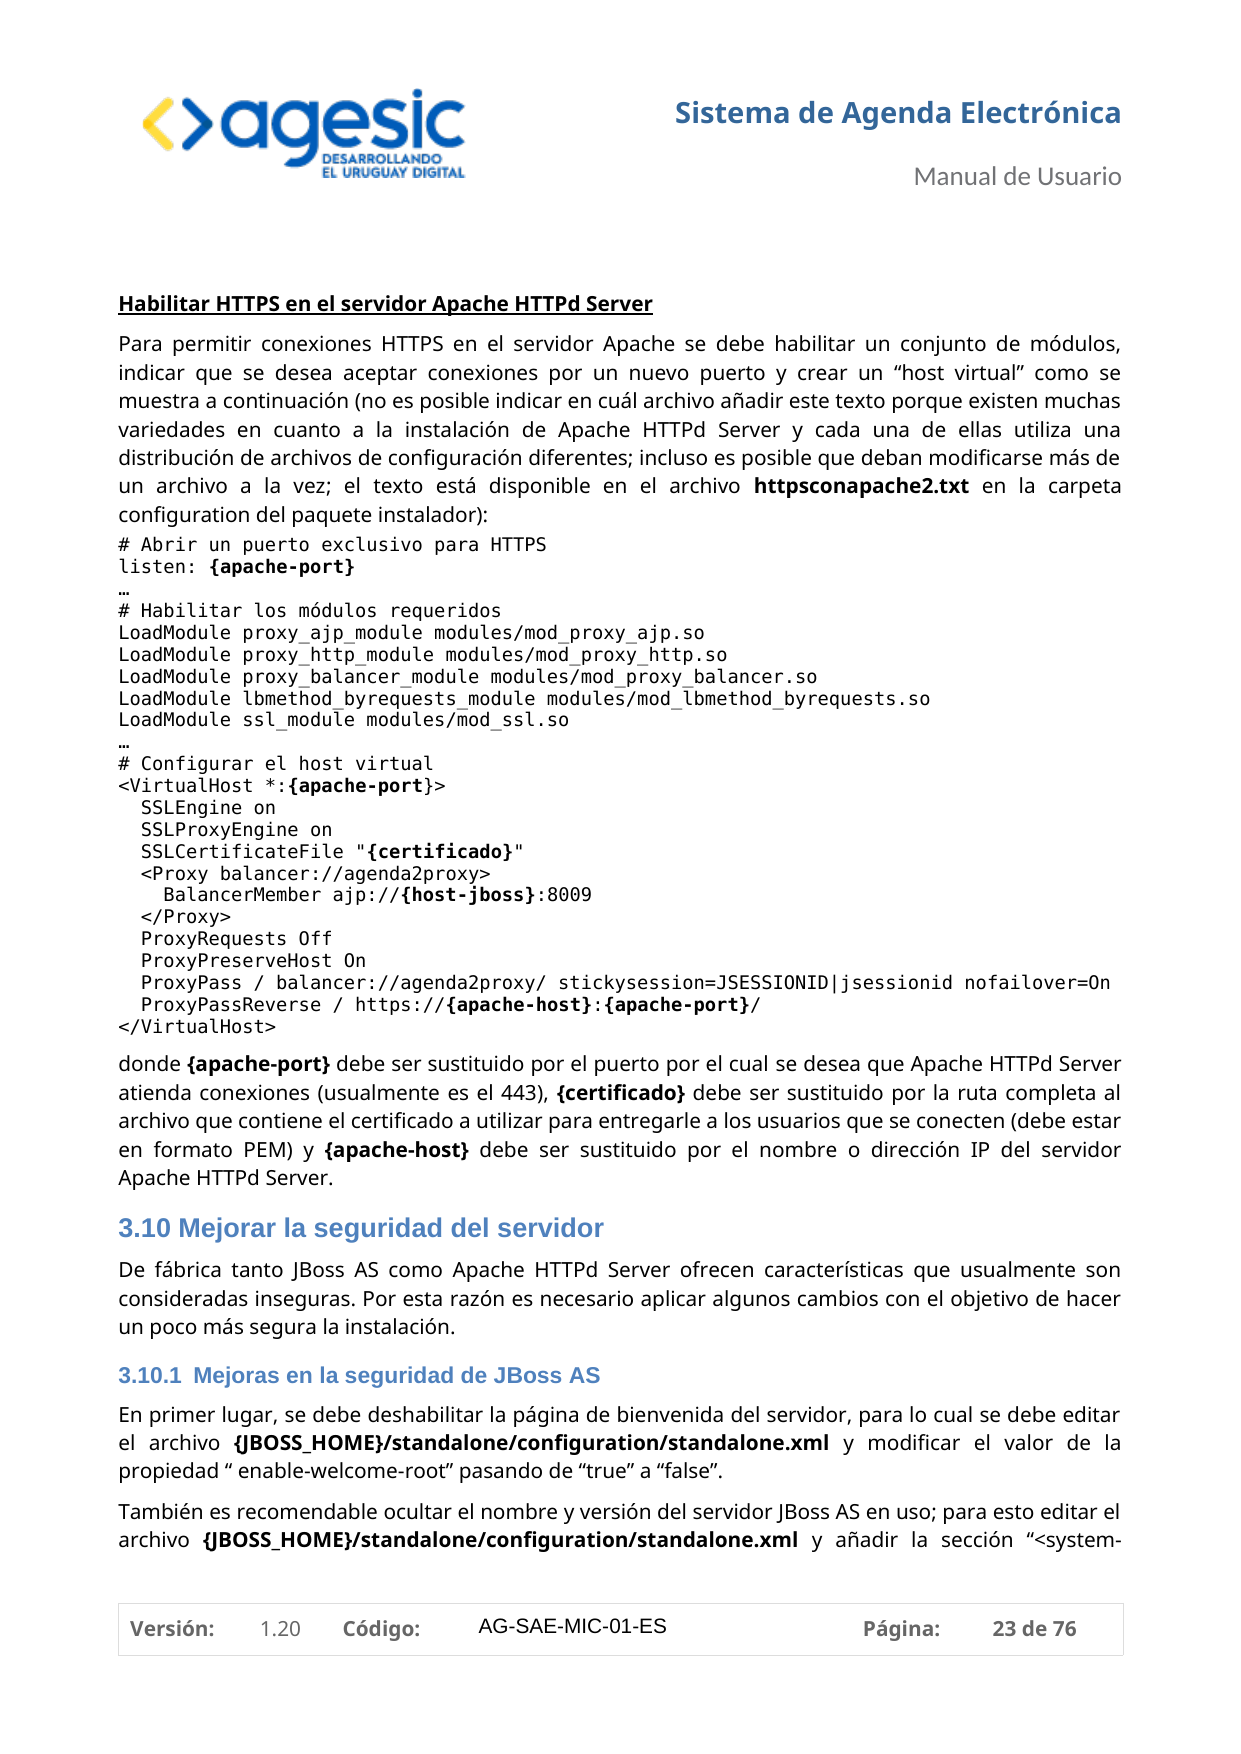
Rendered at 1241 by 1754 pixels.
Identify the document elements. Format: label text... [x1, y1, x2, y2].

text En primer lugar, se debe deshabilitar la página de bienvenida del servidor, para lo cual se debe editar el archivo {JBOSS_HOME}/standalone/configuration/standalone.xml y modificar el valor de la propiedad “ enable-welcome-root” pasando de “true” a “false”. [118, 1400, 1122, 1485]
text listen: {apache-port} [118, 556, 1122, 578]
text SSLProxyEngine on [118, 819, 1122, 841]
text Para permitir conexiones HTTPS en el servidor Apache se debe habilitar un conjunto de módulos, indicar que se desea aceptar conexiones por un nuevo puerto y crear un “host virtual” como se muestra a continuación (no es posible indicar en cuál archivo añadir este texto porque existen muchas variedades en cuanto a la instalación de Apache HTTPd Server y cada una de ellas utiliza una distribución de archivos de configuración diferentes; incluso es posible que deban modificarse más de un archivo a la vez; el texto está disponible en el archivo httpsconapache2.txt en la carpeta configuration del paquete instalador): [118, 329, 1122, 528]
text De fábrica tanto JBoss AS como Apache HTTPd Server ofrecen características que usualmente son consideradas inseguras. Por esta razón es necesario aplicar algunos cambios con el objetivo de hacer un poco más segura la instalación. [118, 1255, 1122, 1341]
text SSLCertificateFile "{certificado}" [118, 841, 1122, 863]
text <VirtualHost *:{apache-port}> [118, 775, 1122, 797]
text … [118, 578, 1122, 600]
text LoadModule lbmethod_byrequests_module modules/mod_lbmethod_byrequests.so [118, 688, 1122, 709]
subtitle Mejoras en la seguridad de JBoss AS [118, 1362, 1122, 1388]
text ProxyRequests Off [118, 928, 1122, 950]
text ProxyPreserveHost On [118, 950, 1122, 972]
text ProxyPass / balancer://agenda2proxy/ stickysession=JSESSIONID|jsessionid nofailover=On [118, 972, 1122, 994]
text LoadModule proxy_balancer_module modules/mod_proxy_balancer.so [118, 666, 1122, 688]
picture [142, 88, 466, 178]
text BalancerMember ajp://{host-jboss}:8009 [118, 884, 1122, 906]
text LoadModule ssl_module modules/mod_ssl.so [118, 709, 1122, 731]
text </Proxy> [118, 906, 1122, 928]
text LoadModule proxy_http_module modules/mod_proxy_http.so [118, 644, 1122, 666]
text ProxyPassReverse / https://{apache-host}:{apache-port}/ [118, 994, 1122, 1016]
text … [118, 731, 1122, 753]
text Habilitar HTTPS en el servidor Apache HTTPd Server [118, 289, 1122, 318]
text </VirtualHost> [118, 1016, 1122, 1038]
text donde {apache-port} debe ser sustituido por el puerto por el cual se desea que Apache HTTPd Server atienda conexiones (usualmente es el 443), {certificado} debe ser sustituido por la ruta completa al archivo que contiene el certificado a utilizar para entregarle a los usuarios que se conecten (debe estar en formato PEM) y {apache-host} debe ser sustituido por el nombre o dirección IP del servidor Apache HTTPd Server. [118, 1049, 1122, 1192]
subtitle Mejorar la seguridad del servidor [118, 1212, 1122, 1244]
text # Habilitar los módulos requeridos [118, 600, 1122, 622]
text SSLEngine on [118, 797, 1122, 819]
text También es recomendable ocultar el nombre y versión del servidor JBoss AS en uso; para esto editar el archivo {JBOSS_HOME}/standalone/configuration/standalone.xml y añadir la sección “<system- [118, 1497, 1122, 1554]
text # Abrir un puerto exclusivo para HTTPS [118, 534, 1122, 556]
text # Configurar el host virtual [118, 753, 1122, 775]
text LoadModule proxy_ajp_module modules/mod_proxy_ajp.so [118, 622, 1122, 644]
text <Proxy balancer://agenda2proxy> [118, 863, 1122, 884]
